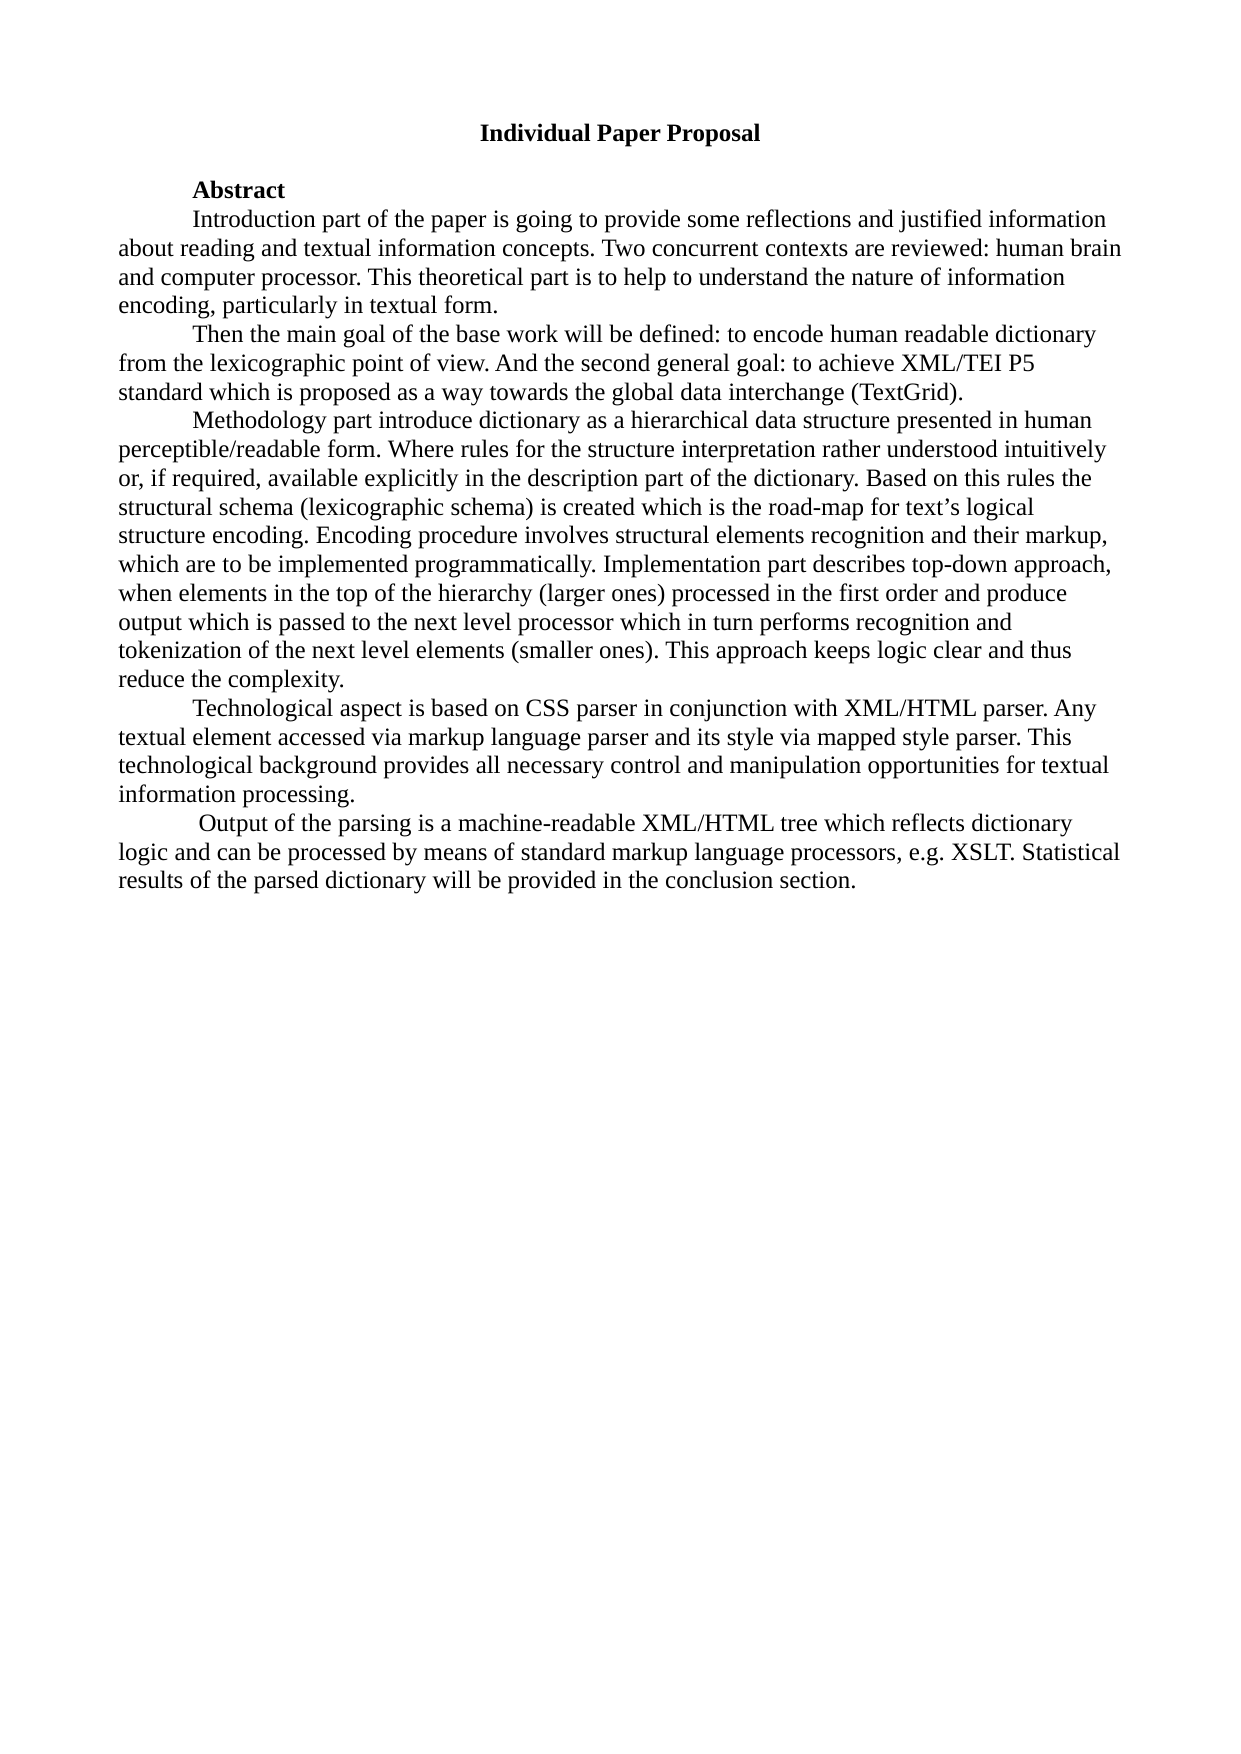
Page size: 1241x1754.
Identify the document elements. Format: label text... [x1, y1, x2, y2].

text Abstract [118, 176, 1122, 204]
text Technological aspect is based on CSS parser in conjunction with XML/HTML parser. Any textual element accessed via markup language parser and its style via mapped style parser. This technological background provides all necessary control and manipulation opportunities for textual information processing. [118, 693, 1122, 808]
text Methodology part introduce dictionary as a hierarchical data structure presented in human perceptible/readable form. Where rules for the structure interpretation rather understood intuitively or, if required, available explicitly in the description part of the dictionary. Based on this rules the structural schema (lexicographic schema) is created which is the road-map for text’s logical structure encoding. Encoding procedure involves structural elements recognition and their markup, which are to be implemented programmatically. Implementation part describes top-down approach, when elements in the top of the hierarchy (larger ones) processed in the first order and produce output which is passed to the next level processor which in turn performs recognition and tokenization of the next level elements (smaller ones). This approach keeps logic clear and thus reduce the complexity. [118, 406, 1122, 693]
text Output of the parsing is a machine-readable XML/HTML tree which reflects dictionary logic and can be processed by means of standard markup language processors, e.g. XSLT. Statistical results of the parsed dictionary will be provided in the conclusion section. [118, 808, 1122, 894]
text Individual Paper Proposal [118, 118, 1122, 147]
text Then the main goal of the base work will be defined: to encode human readable dictionary from the lexicographic point of view. And the second general goal: to achieve XML/TEI P5 standard which is proposed as a way towards the global data interchange (TextGrid). [118, 319, 1122, 406]
text Introduction part of the paper is going to provide some reflections and justified information about reading and textual information concepts. Two concurrent contexts are reviewed: human brain and computer processor. This theoretical part is to help to understand the nature of information encoding, particularly in textual form. [118, 204, 1122, 319]
